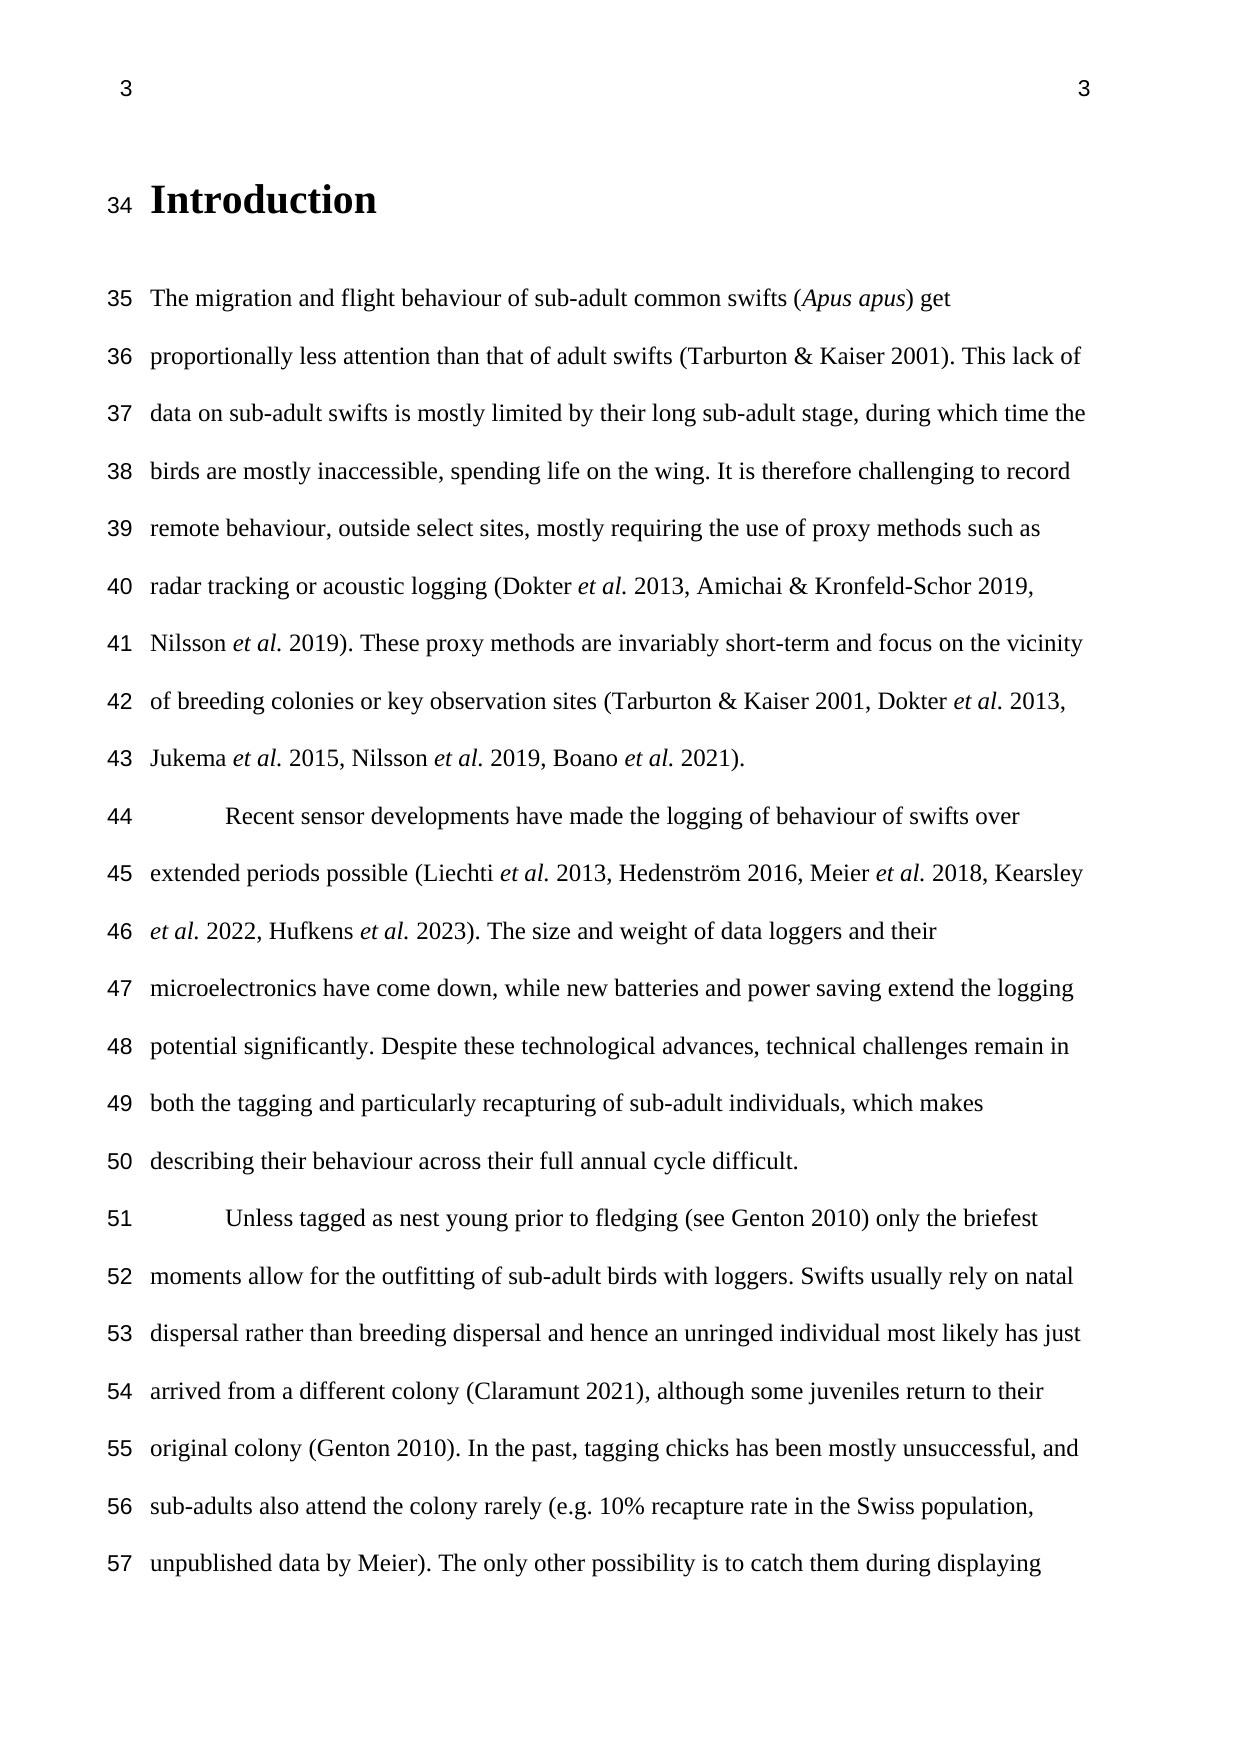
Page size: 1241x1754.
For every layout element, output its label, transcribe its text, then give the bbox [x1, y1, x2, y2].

text Recent sensor developments have made the logging of behaviour of swifts over extended periods possible (Liechti et al. 2013, Hedenström 2016, Meier et al. 2018, Kearsley et al. 2022, Hufkens et al. 2023). The size and weight of data loggers and their microelectronics have come down, while new batteries and power saving extend the logging potential significantly. Despite these technological advances, technical challenges remain in both the tagging and particularly recapturing of sub-adult individuals, which makes describing their behaviour across their full annual cycle difficult. [150, 801, 1090, 1174]
text The migration and flight behaviour of sub-adult common swifts (Apus apus) get proportionally less attention than that of adult swifts (Tarburton & Kaiser 2001). This lack of data on sub-adult swifts is mostly limited by their long sub-adult stage, during which time the birds are mostly inaccessible, spending life on the wing. It is therefore challenging to record remote behaviour, outside select sites, mostly requiring the use of proxy methods such as radar tracking or acoustic logging (Dokter et al. 2013, Amichai & Kronfeld-Schor 2019, Nilsson et al. 2019). These proxy methods are invariably short-term and focus on the vicinity of breeding colonies or key observation sites (Tarburton & Kaiser 2001, Dokter et al. 2013, Jukema et al. 2015, Nilsson et al. 2019, Boano et al. 2021). [150, 283, 1090, 772]
text Unless tagged as nest young prior to fledging (see Genton 2010) only the briefest moments allow for the outfitting of sub-adult birds with loggers. Swifts usually rely on natal dispersal rather than breeding dispersal and hence an unringed individual most likely has just arrived from a different colony (Claramunt 2021), although some juveniles return to their original colony (Genton 2010). In the past, tagging chicks has been mostly unsuccessful, and sub-adults also attend the colony rarely (e.g. 10% recapture rate in the Swiss population, unpublished data by Meier). The only other possibility is to catch them during displaying [150, 1203, 1090, 1577]
subtitle Introduction [150, 175, 1090, 223]
